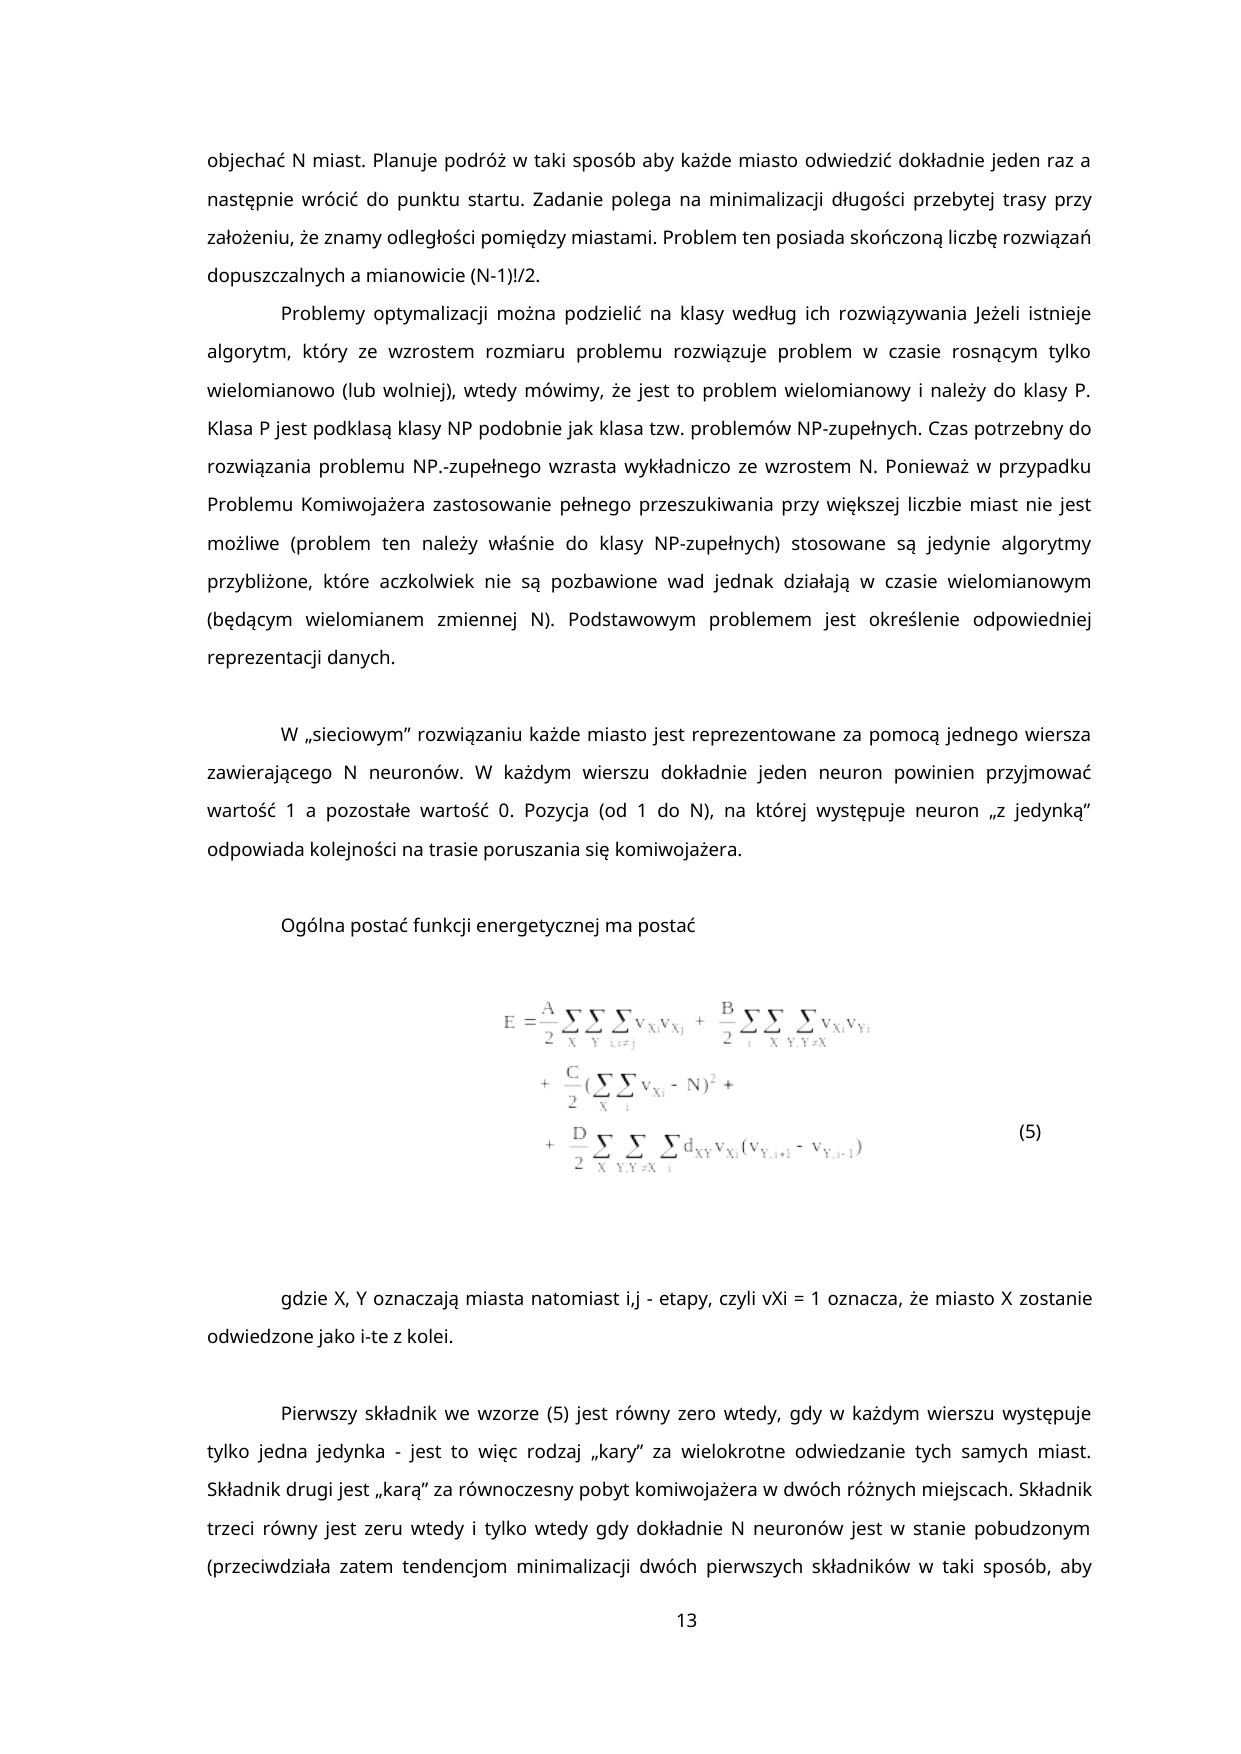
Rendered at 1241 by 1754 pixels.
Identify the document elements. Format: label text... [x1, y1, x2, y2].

text Ogólna postać funkcji energetycznej ma postać [207, 912, 1092, 938]
text objechać N miast. Planuje podróż w taki sposób aby każde miasto odwiedzić dokładnie jeden raz a następnie wrócić do punktu startu. Zadanie polega na minimalizacji długości przebytej trasy przy założeniu, że znamy odległości pomiędzy miastami. Problem ten posiada skończoną liczbę rozwiązań dopuszczalnych a mianowicie (N-1)!/2. [207, 148, 1092, 288]
text W „sieciowym” rozwiązaniu każde miasto jest reprezentowane za pomocą jednego wiersza zawierającego N neuronów. W każdym wierszu dokładnie jeden neuron powinien przyjmować wartość 1 a pozostałe wartość 0. Pozycja (od 1 do N), na której występuje neuron „z jedynką” odpowiada kolejności na trasie poruszania się komiwojażera. [207, 721, 1092, 861]
text Pierwszy składnik we wzorze (5) jest równy zero wtedy, gdy w każdym wierszu występuje tylko jedna jedynka - jest to więc rodzaj „kary” za wielokrotne odwiedzanie tych samych miast. Składnik drugi jest „karą” za równoczesny pobyt komiwojażera w dwóch różnych miejscach. Składnik trzeci równy jest zeru wtedy i tylko wtedy gdy dokładnie N neuronów jest w stanie pobudzonym (przeciwdziała zatem tendencjom minimalizacji dwóch pierwszych składników w taki sposób, aby [207, 1400, 1092, 1579]
text (5) [207, 994, 1092, 1267]
text gdzie X, Y oznaczają miasta natomiast i,j - etapy, czyli vXi = 1 oznacza, że miasto X zostanie odwiedzone jako i-te z kolei. [207, 1286, 1092, 1349]
text Problemy optymalizacji można podzielić na klasy według ich rozwiązywania Jeżeli istnieje algorytm, który ze wzrostem rozmiaru problemu rozwiązuje problem w czasie rosnącym tylko wielomianowo (lub wolniej), wtedy mówimy, że jest to problem wielomianowy i należy do klasy P. Klasa P jest podklasą klasy NP podobnie jak klasa tzw. problemów NP-zupełnych. Czas potrzebny do rozwiązania problemu NP.-zupełnego wzrasta wykładniczo ze wzrostem N. Ponieważ w przypadku Problemu Komiwojażera zastosowanie pełnego przeszukiwania przy większej liczbie miast nie jest możliwe (problem ten należy właśnie do klasy NP-zupełnych) stosowane są jedynie algorytmy przybliżone, które aczkolwiek nie są pozbawione wad jednak działają w czasie wielomianowym (będącym wielomianem zmiennej N). Podstawowym problemem jest określenie odpowiedniej reprezentacji danych. [207, 301, 1092, 670]
